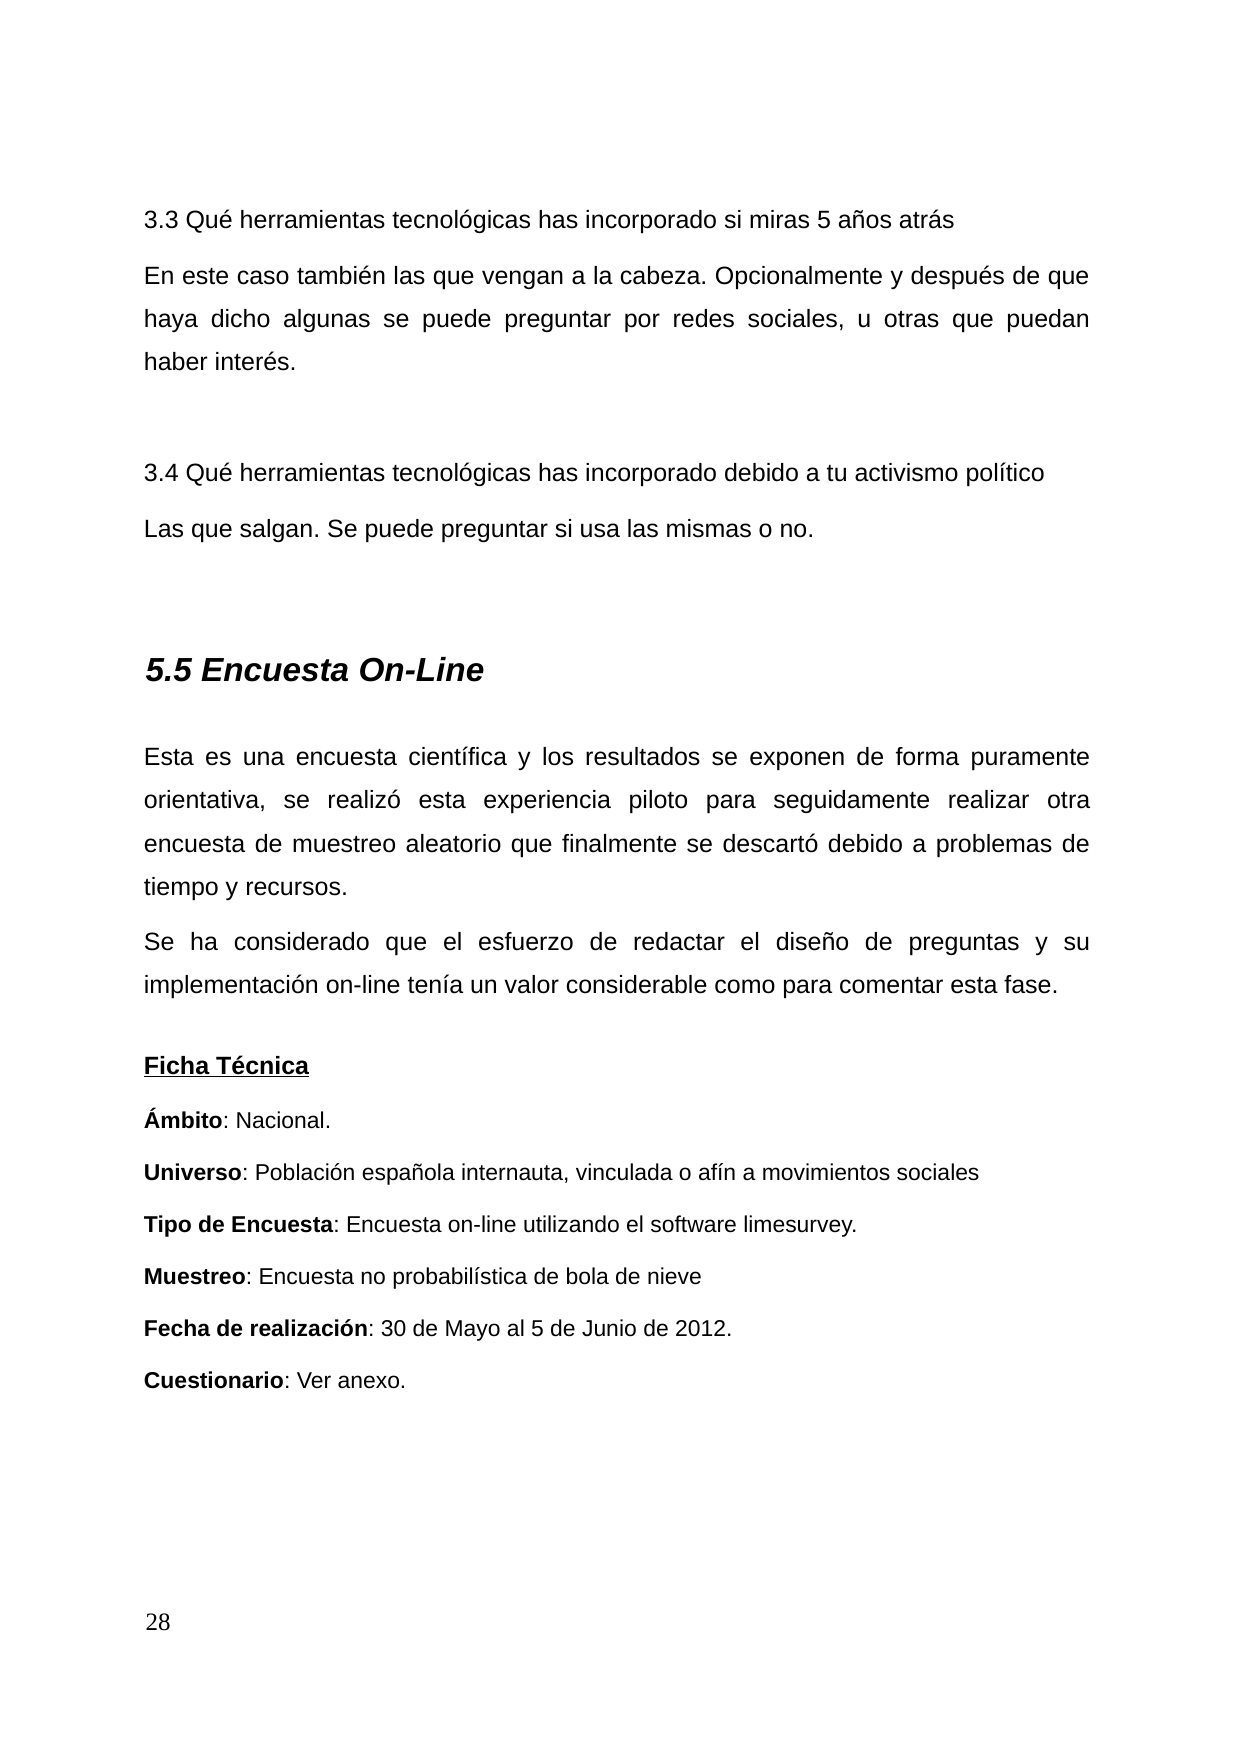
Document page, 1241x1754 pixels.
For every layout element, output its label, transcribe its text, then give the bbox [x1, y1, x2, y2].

text Fecha de realización: 30 de Mayo al 5 de Junio de 2012. [144, 1314, 1092, 1341]
text Esta es una encuesta científica y los resultados se exponen de forma puramente orientativa, se realizó esta experiencia piloto para seguidamente realizar otra encuesta de muestreo aleatorio que finalmente se descartó debido a problemas de tiempo y recursos. [144, 742, 1092, 900]
subtitle 5.5 Encuesta On-Line [145, 650, 1092, 688]
text Ámbito: Nacional. [144, 1107, 1092, 1133]
text En este caso también las que vengan a la cabeza. Opcionalmente y después de que haya dicho algunas se puede preguntar por redes sociales, u otras que puedan haber interés. [144, 261, 1092, 376]
text Tipo de Encuesta: Encuesta on-line utilizando el software limesurvey. [144, 1211, 1092, 1237]
text Las que salgan. Se puede preguntar si usa las mismas o no. [144, 514, 1092, 543]
text Muestreo: Encuesta no probabilística de bola de nieve [144, 1263, 1092, 1289]
text Universo: Población española internauta, vinculada o afín a movimientos sociales [144, 1159, 1092, 1185]
text Cuestionario: Ver anexo. [144, 1367, 1092, 1393]
text Se ha considerado que el esfuerzo de redactar el diseño de preguntas y su implementación on-line tenía un valor considerable como para comentar esta fase. [144, 927, 1092, 999]
subtitle Ficha Técnica [144, 1051, 1092, 1080]
text 3.4 Qué herramientas tecnológicas has incorporado debido a tu activismo político [144, 458, 1092, 487]
text 3.3 Qué herramientas tecnológicas has incorporado si miras 5 años atrás [144, 205, 1092, 234]
